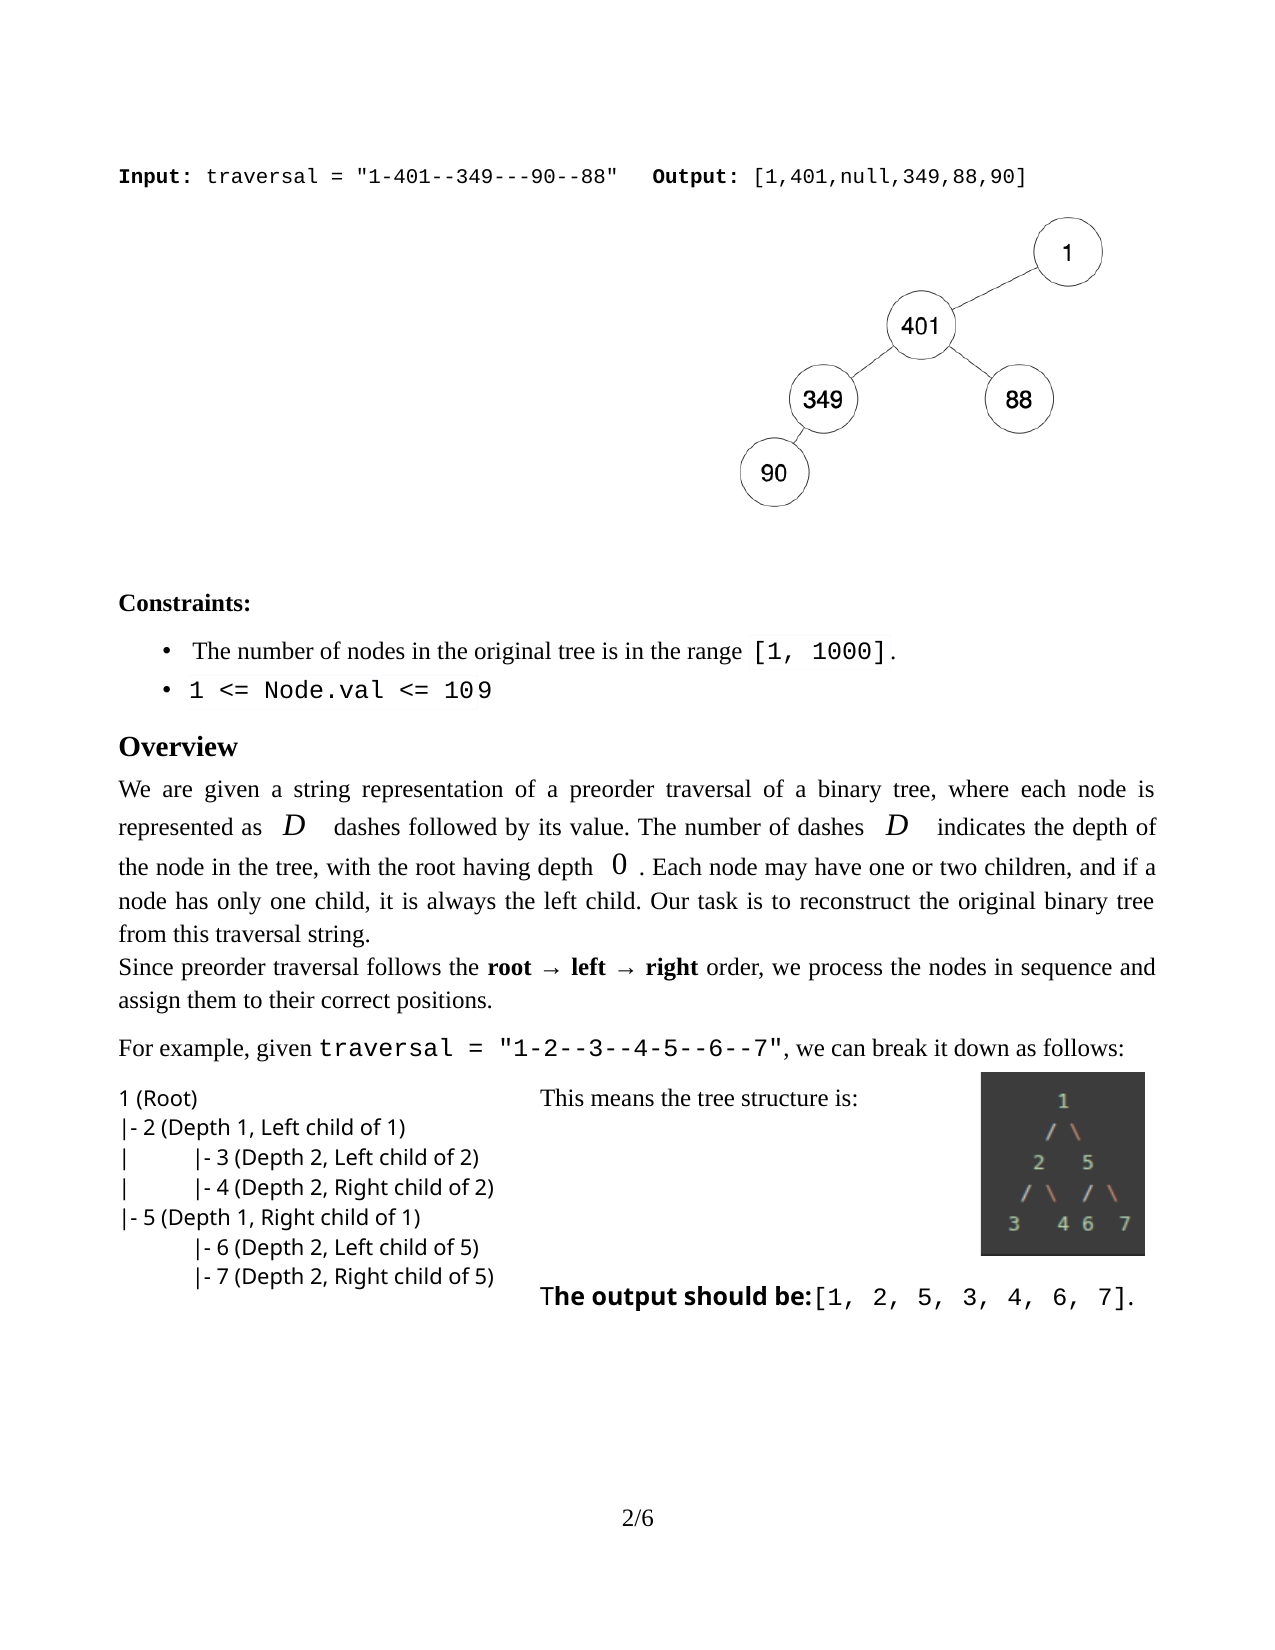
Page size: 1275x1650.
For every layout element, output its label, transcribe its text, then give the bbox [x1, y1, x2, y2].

subtitle Overview [118, 729, 1157, 762]
list 1 <= Node.val <= 109 [162, 675, 477, 709]
table_header Output: [1,401,null,349,88,90] [653, 166, 1224, 588]
text Constraints: [118, 588, 1157, 616]
list 1 <= Node.val <= 109 [478, 675, 1157, 709]
picture [715, 193, 1127, 531]
text Since preorder traversal follows the root → left → right order, we process the nodes in sequence and assign them to their correct positions. [118, 952, 1157, 1014]
list The number of nodes in the original tree is in the range [1, 1000]. [162, 635, 749, 669]
table_header 1 (Root) |- 2 (Depth 1, Left child of 1) | |- 3 (Depth 2, Left child of 2) | |- 4 (Depth 2, Right child of 2) |- 5 (Depth 1, Right child of 1) |- 6 (Depth 2, Left child of 5) |- 7 (Depth 2, Right child of 5) [118, 1083, 540, 1312]
table_header This means the tree structure is: The output should be:[1, 2, 5, 3, 4, 6, 7]. [540, 1083, 1157, 1312]
list The number of nodes in the original tree is in the range [1, 1000]. [750, 636, 890, 669]
table_header Input: traversal = "1-401--349---90--88" [118, 166, 652, 588]
list The number of nodes in the original tree is in the range [1, 1000]. [891, 635, 1157, 669]
picture [980, 1072, 1145, 1256]
text We are given a string representation of a preorder traversal of a binary tree, where each node is represented as dashes followed by its value. The number of dashes indicates the depth of the node in the tree, with the root having depth . Each node may have one or two children, and if a node has only one child, it is always the left child. Our task is to reconstruct the original binary tree from this traversal string. [118, 774, 1157, 948]
text For example, given traversal = "1-2--3--4-5--6--7", we can break it down as follows: [118, 1033, 1157, 1063]
